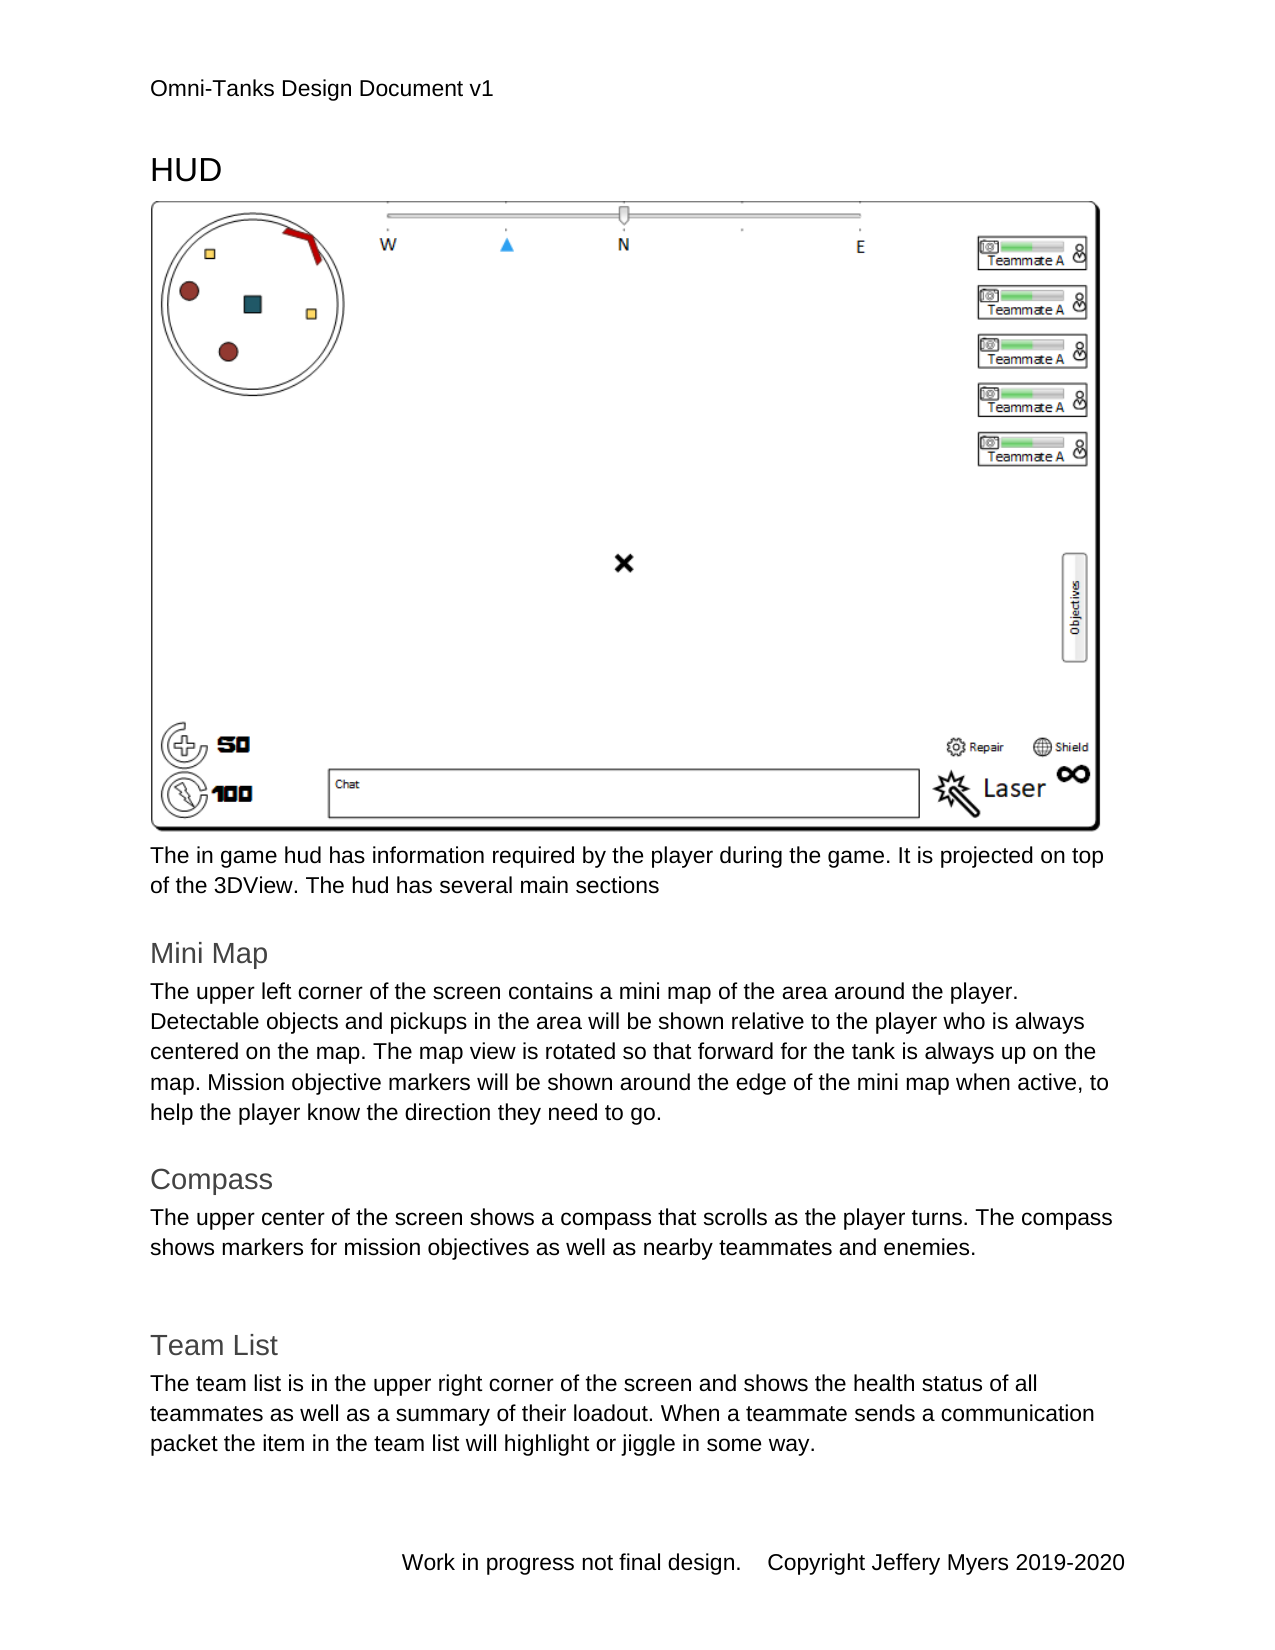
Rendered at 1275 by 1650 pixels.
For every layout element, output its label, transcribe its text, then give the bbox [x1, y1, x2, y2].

text The in game hud has information required by the player during the game. It is projected on top of the 3DView. The hud has several main sections [150, 842, 1125, 899]
text The team list is in the upper right corner of the screen and shows the health status of all teammates as well as a summary of their loadout. When a teammate sends a communication packet the item in the team list will highlight or jiggle in some way. [150, 1370, 1125, 1457]
picture [150, 201, 1125, 839]
subtitle Mini Map [150, 936, 1125, 969]
subtitle Team List [150, 1328, 1125, 1362]
text The upper left corner of the screen contains a mini map of the area around the player. Detectable objects and pickups in the area will be shown relative to the player who is always centered on the map. The map view is rotated so that forward for the tank is always up on the map. Mission objective markers will be shown around the edge of the mini map when active, to help the player know the direction they need to go. [150, 978, 1125, 1125]
text The upper center of the screen shows a compass that scrolls as the player turns. The compass shows markers for mission objectives as well as nearby teammates and enemies. [150, 1204, 1125, 1261]
subtitle HUD [150, 150, 1125, 188]
subtitle Compass [150, 1162, 1125, 1196]
